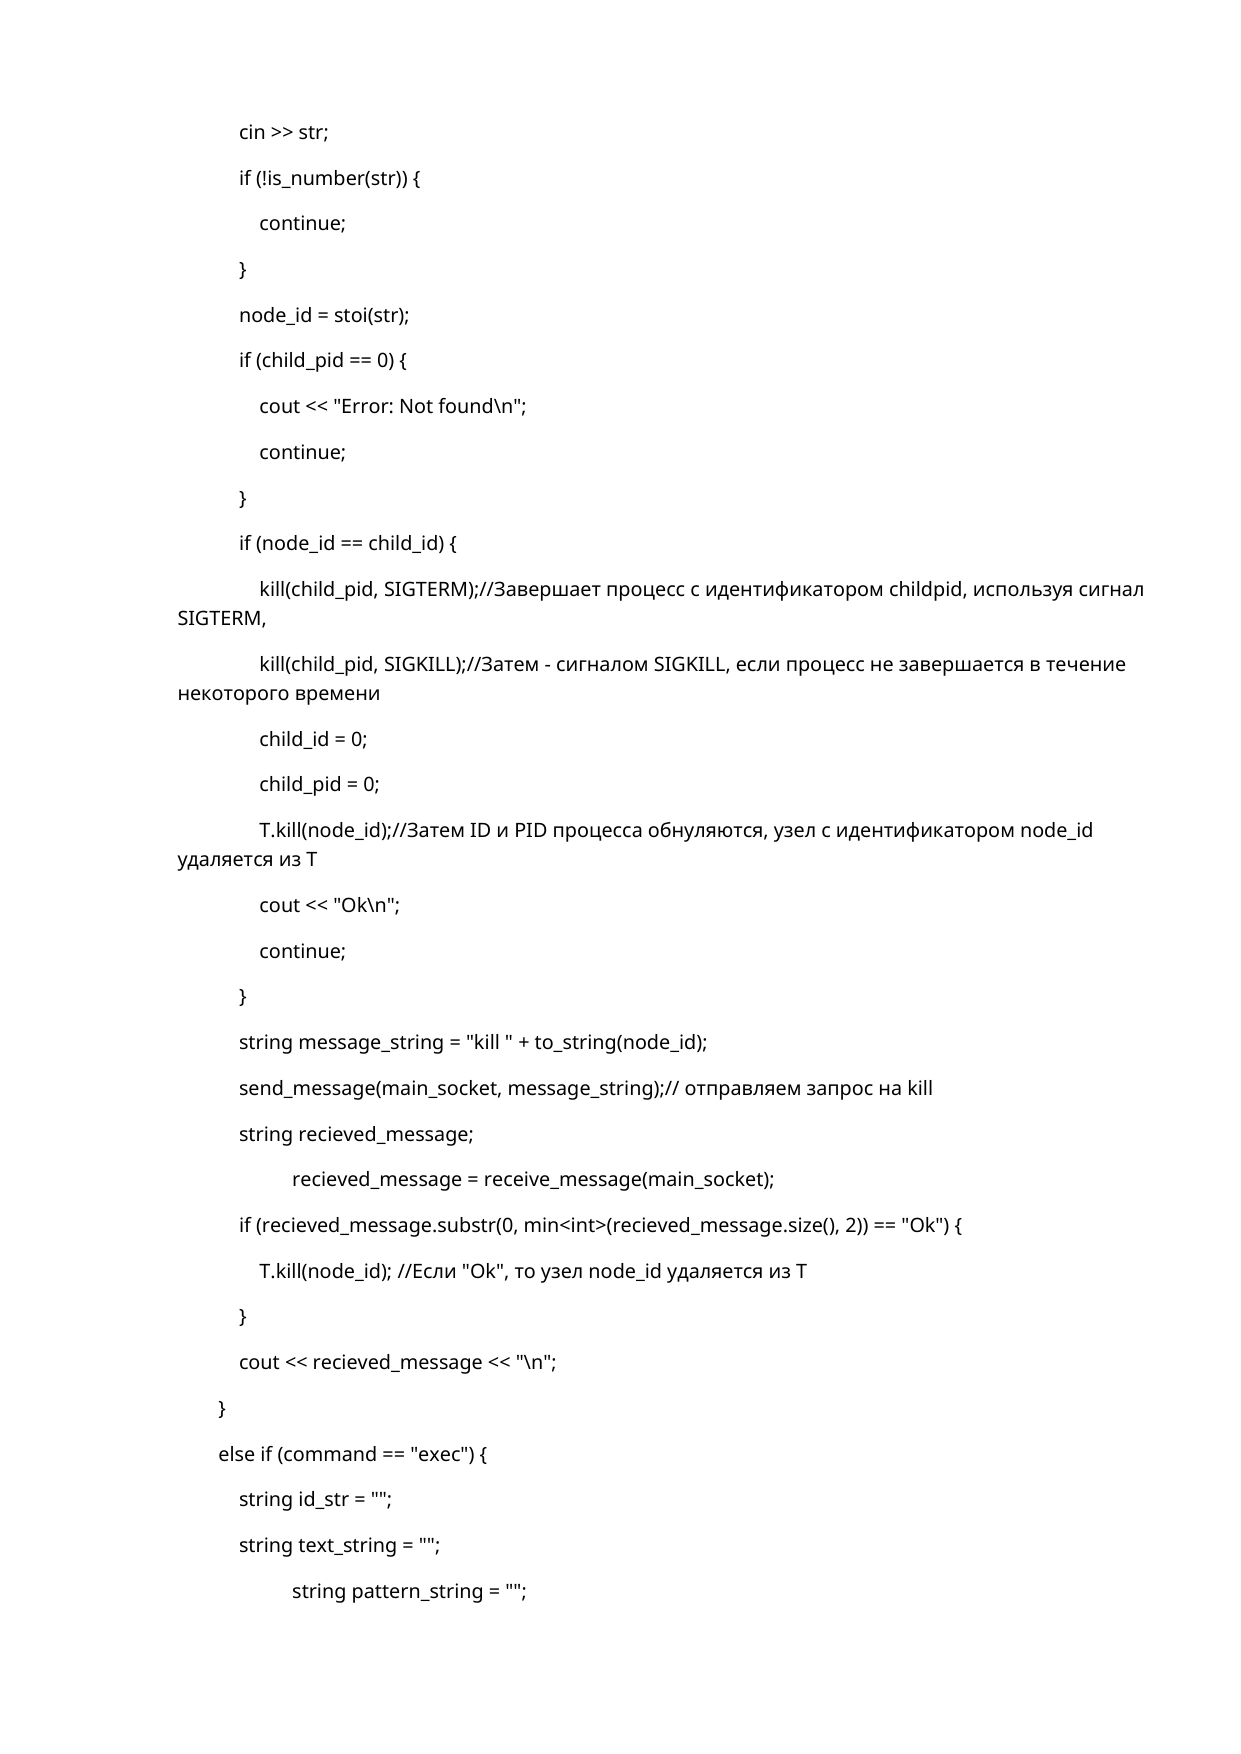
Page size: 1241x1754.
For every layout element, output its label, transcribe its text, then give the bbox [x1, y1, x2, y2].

text } [177, 1303, 1152, 1330]
text string message_string = "kill " + to_string(node_id); [177, 1028, 1152, 1055]
text string pattern_string = ""; [177, 1577, 1152, 1604]
text node_id = stoi(str); [177, 301, 1152, 328]
text T.kill(node_id); //Если "Ok", то узел node_id удаляется из T [177, 1257, 1152, 1284]
text else if (command == "exec") { [177, 1440, 1152, 1467]
text recieved_message = receive_message(main_socket); [177, 1166, 1152, 1193]
text cout << "Error: Not found\n"; [177, 392, 1152, 419]
text if (!is_number(str)) { [177, 164, 1152, 191]
text if (child_pid == 0) { [177, 347, 1152, 374]
text } [177, 1394, 1152, 1421]
text continue; [177, 937, 1152, 964]
text if (recieved_message.substr(0, min<int>(recieved_message.size(), 2)) == "Ok") { [177, 1211, 1152, 1238]
text continue; [177, 438, 1152, 465]
text } [177, 983, 1152, 1010]
text string recieved_message; [177, 1120, 1152, 1147]
text kill(child_pid, SIGTERM);//Завершает процесс с идентификатором childpid, используя сигнал SIGTERM, [177, 575, 1152, 631]
text } [177, 255, 1152, 282]
text cout << recieved_message << "\n"; [177, 1348, 1152, 1376]
text } [177, 484, 1152, 511]
text send_message(main_socket, message_string);// отправляем запрос на kill [177, 1074, 1152, 1101]
text string id_str = ""; [177, 1486, 1152, 1513]
text child_pid = 0; [177, 771, 1152, 798]
text kill(child_pid, SIGKILL);//Затем - сигналом SIGKILL, если процесс не завершается в течение некоторого времени [177, 650, 1152, 706]
text cin >> str; [177, 118, 1152, 145]
text child_id = 0; [177, 725, 1152, 752]
text T.kill(node_id);//Затем ID и PID процесса обнуляются, узел с идентификатором node_id удаляется из T [177, 816, 1152, 872]
text continue; [177, 209, 1152, 237]
text if (node_id == child_id) { [177, 530, 1152, 557]
text string text_string = ""; [177, 1531, 1152, 1558]
text cout << "Ok\n"; [177, 891, 1152, 918]
